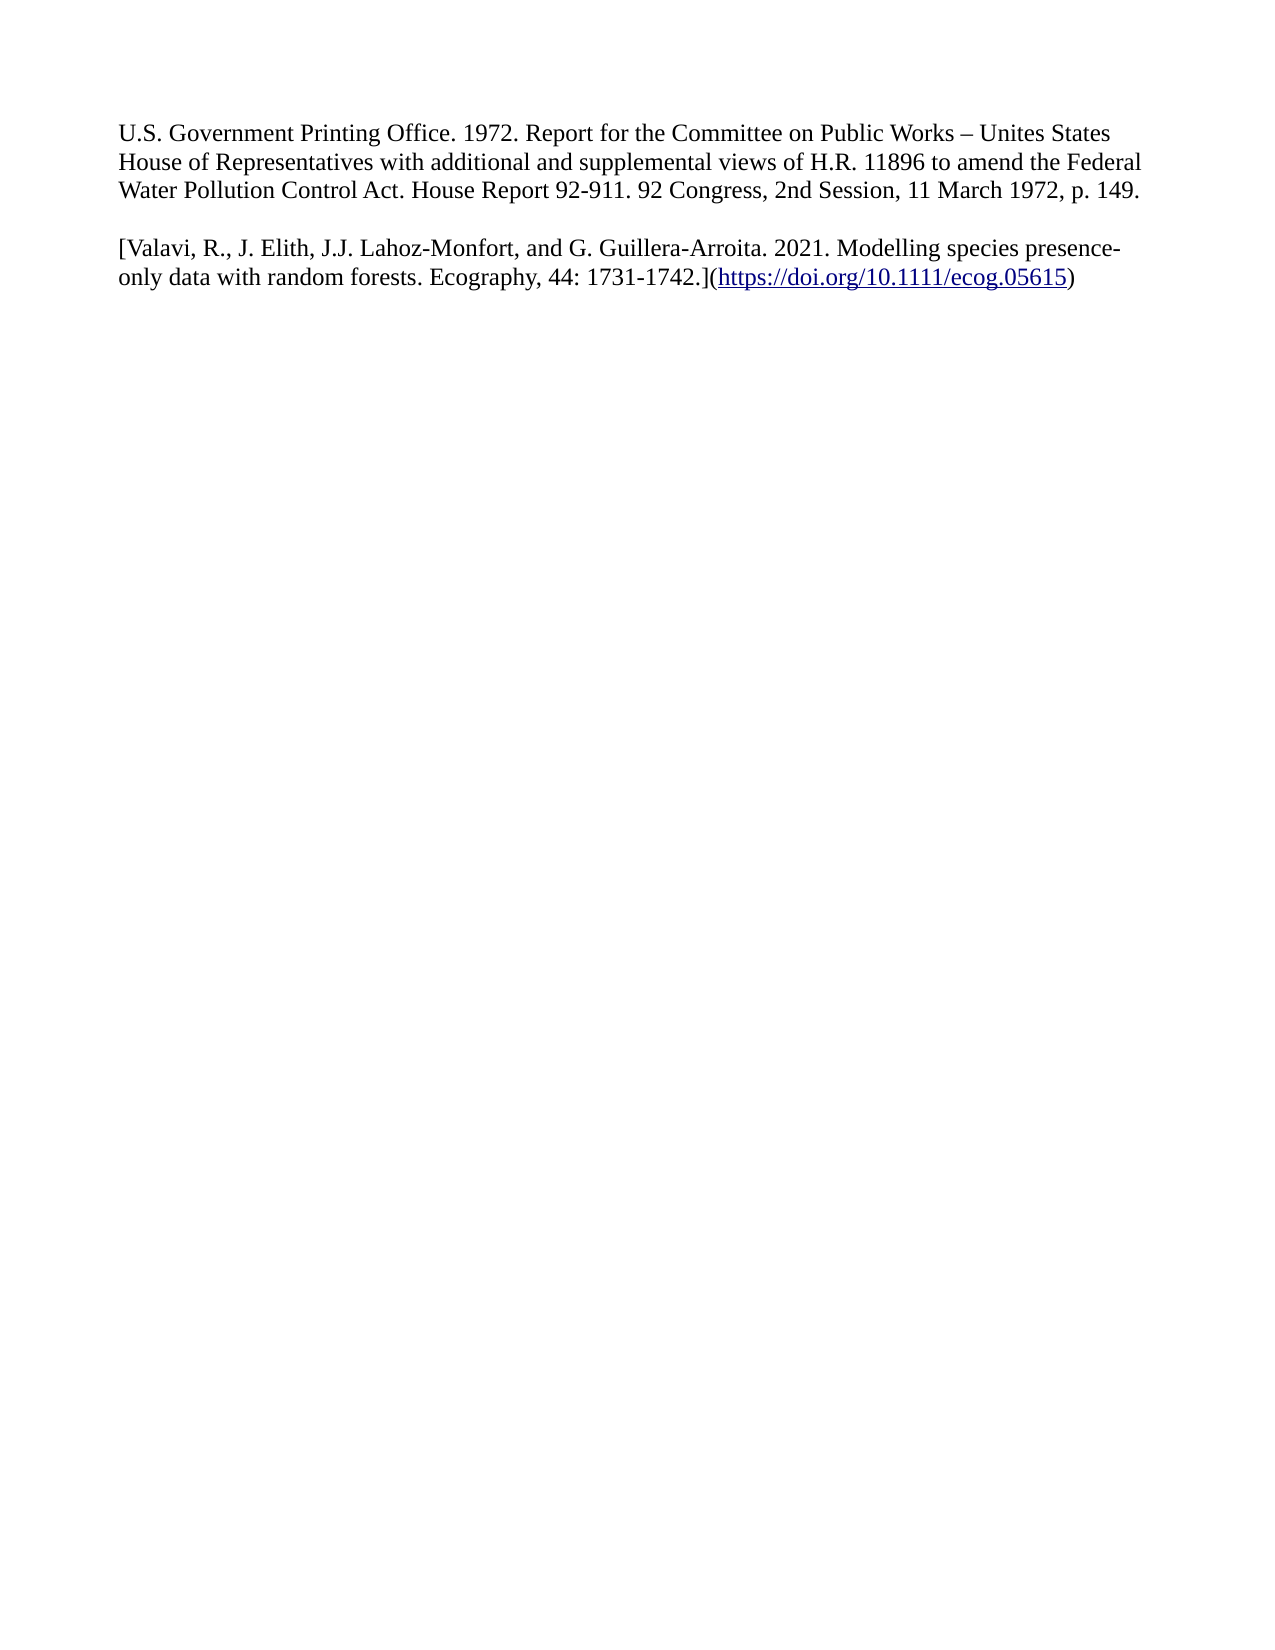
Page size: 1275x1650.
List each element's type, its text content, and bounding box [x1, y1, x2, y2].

text [Valavi, R., J. Elith, J.J. Lahoz-Monfort, and G. Guillera-Arroita. 2021. Modelling species presence-only data with random forests. Ecography, 44: 1731-1742.](https://doi.org/10.1111/ecog.05615) [118, 233, 1157, 291]
text U.S. Government Printing Office. 1972. Report for the Committee on Public Works – Unites States House of Representatives with additional and supplemental views of H.R. 11896 to amend the Federal Water Pollution Control Act. House Report 92-911. 92 Congress, 2nd Session, 11 March 1972, p. 149. [118, 118, 1157, 204]
